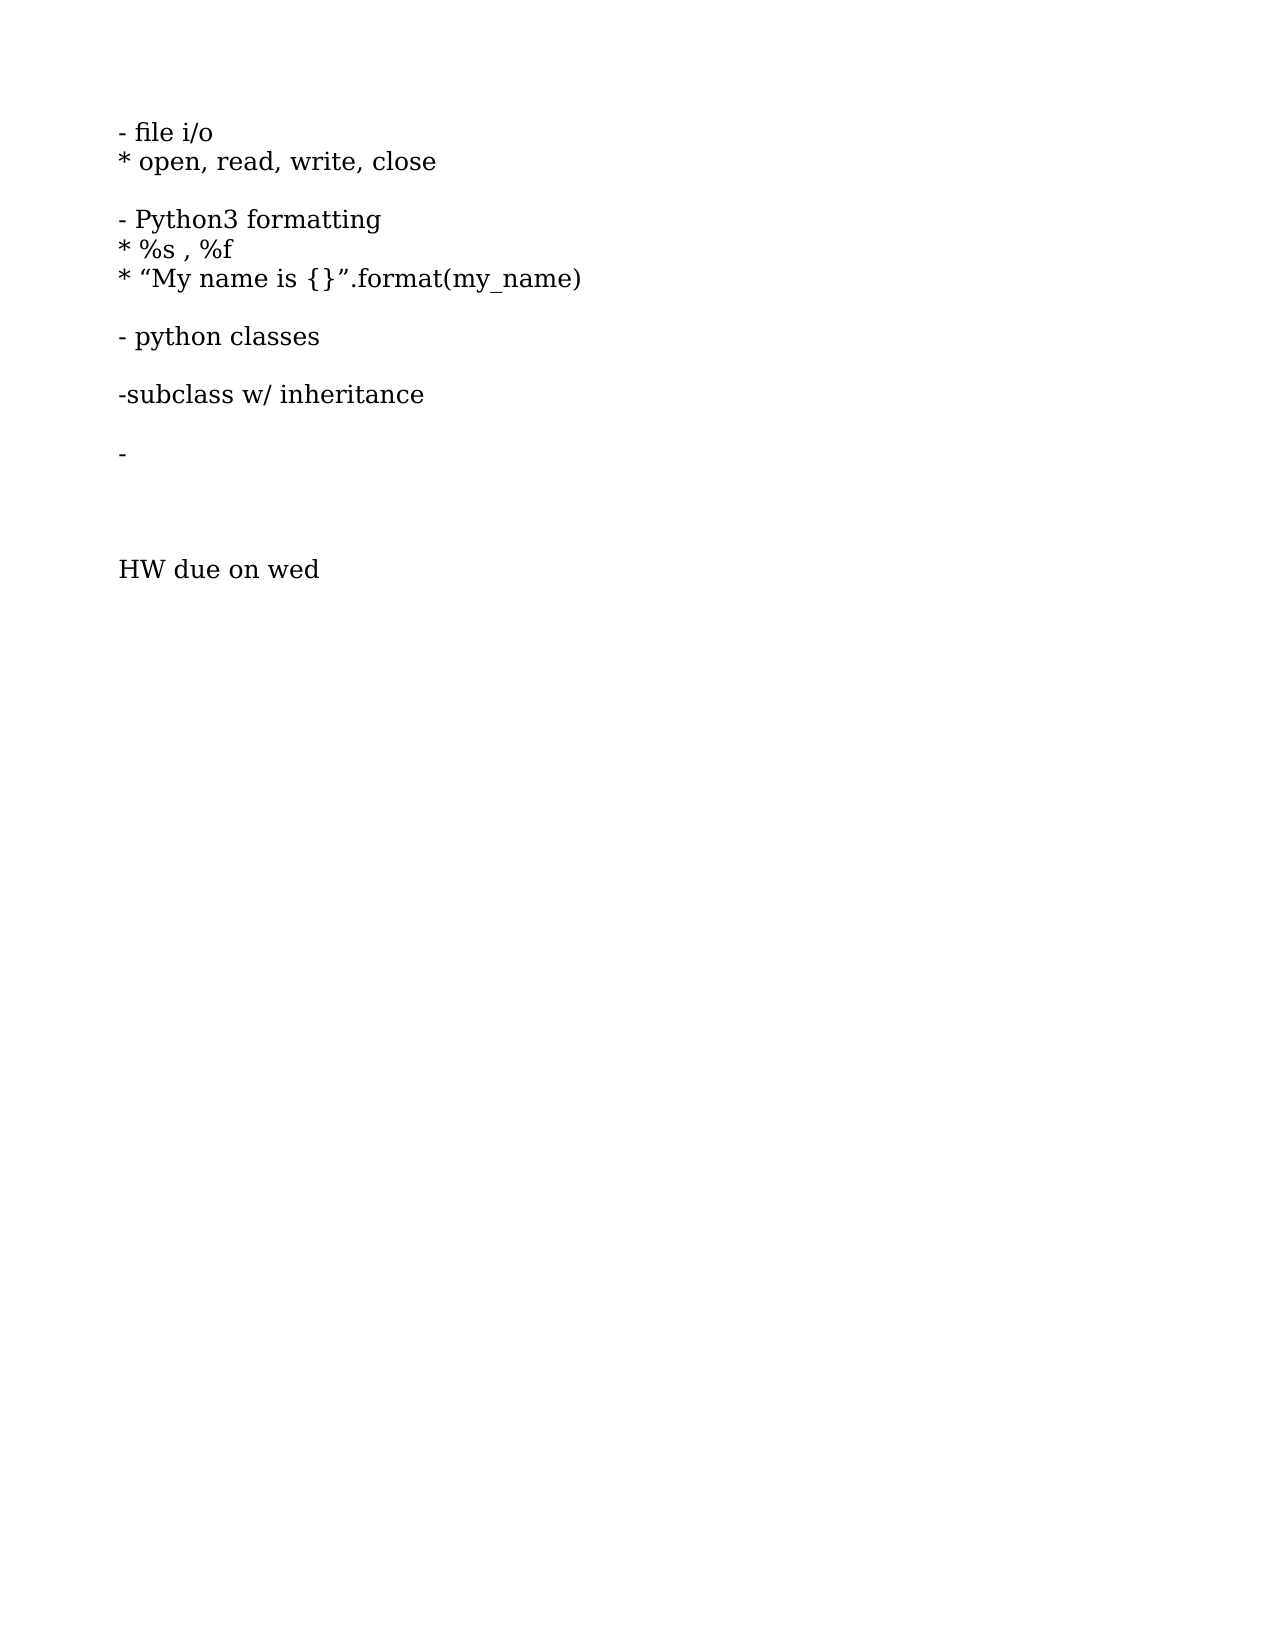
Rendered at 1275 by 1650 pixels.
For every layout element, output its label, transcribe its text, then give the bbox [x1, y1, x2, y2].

text * %s , %f [118, 235, 1157, 264]
text -subclass w/ inheritance [118, 381, 1157, 410]
text - [118, 439, 1157, 468]
text * open, read, write, close [118, 147, 1157, 176]
text - python classes [118, 322, 1157, 351]
text - file i/o [118, 118, 1157, 147]
text HW due on wed [118, 556, 1157, 585]
text - Python3 formatting [118, 206, 1157, 235]
text * “My name is {}”.format(my_name) [118, 264, 1157, 293]
